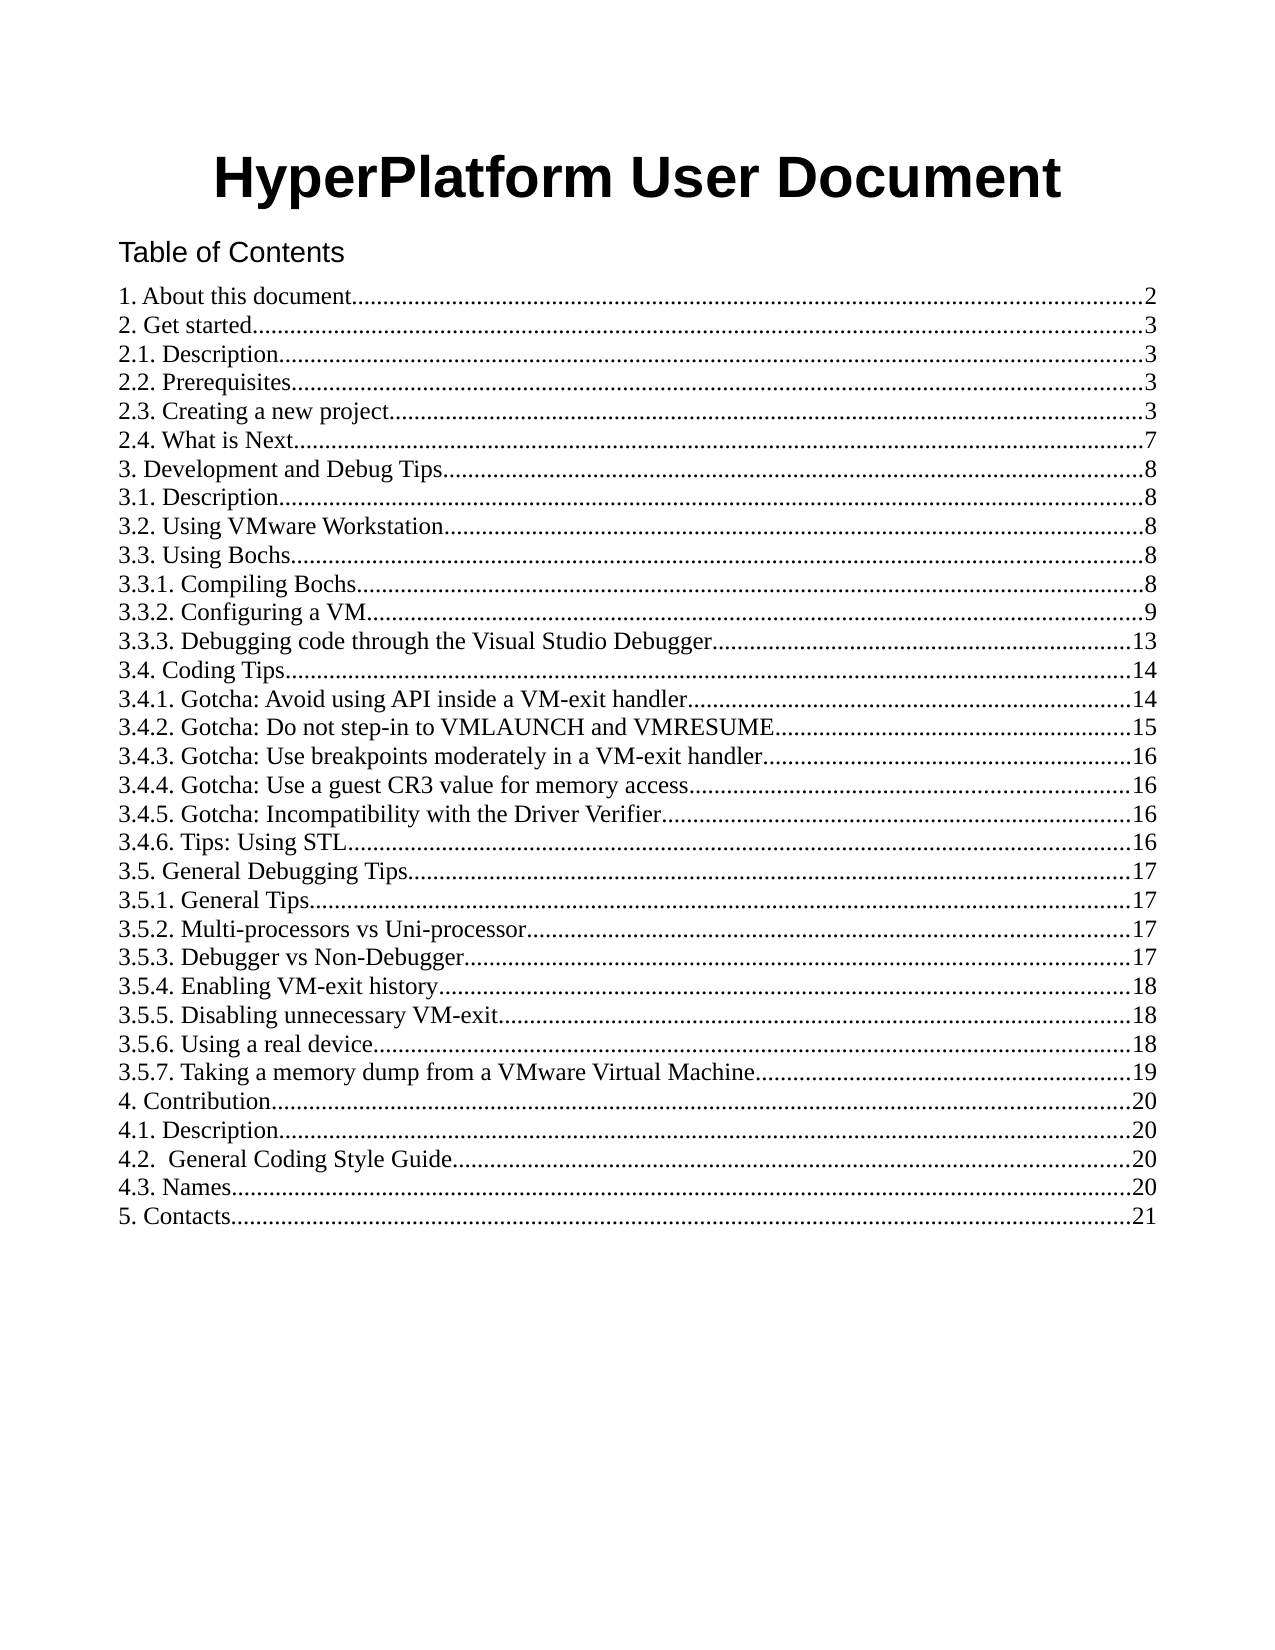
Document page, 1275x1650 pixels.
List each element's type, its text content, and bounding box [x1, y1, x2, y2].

text 3.3.2. Configuring a VM 9 [118, 597, 1157, 626]
text 2. Get started 3 [118, 310, 1157, 339]
text 3.4. Coding Tips 14 [118, 655, 1157, 684]
text 4.1. Description 20 [118, 1115, 1157, 1144]
text 2.3. Creating a new project 3 [118, 396, 1157, 425]
text 3. Development and Debug Tips 8 [118, 454, 1157, 482]
text 1. About this document 2 [118, 281, 1157, 310]
text 3.5.2. Multi-processors vs Uni-processor 17 [118, 914, 1157, 942]
text 3.1. Description 8 [118, 482, 1157, 511]
text 3.4.1. Gotcha: Avoid using API inside a VM-exit handler 14 [118, 684, 1157, 712]
text 3.5. General Debugging Tips 17 [118, 856, 1157, 885]
text 3.4.6. Tips: Using STL 16 [118, 827, 1157, 856]
text 2.1. Description 3 [118, 339, 1157, 367]
text 3.5.6. Using a real device 18 [118, 1029, 1157, 1057]
text 3.5.1. General Tips 17 [118, 885, 1157, 914]
text 5. Contacts 21 [118, 1201, 1157, 1230]
text 3.5.5. Disabling unnecessary VM-exit 18 [118, 1000, 1157, 1029]
text 3.3.3. Debugging code through the Visual Studio Debugger 13 [118, 626, 1157, 655]
text 3.5.3. Debugger vs Non-Debugger 17 [118, 942, 1157, 971]
text 2.4. What is Next 7 [118, 425, 1157, 454]
text 3.4.2. Gotcha: Do not step-in to VMLAUNCH and VMRESUME 15 [118, 712, 1157, 741]
text 4.2. General Coding Style Guide 20 [118, 1144, 1157, 1172]
subtitle Table of Contents [118, 235, 1157, 269]
text 4. Contribution 20 [118, 1086, 1157, 1115]
text 3.3. Using Bochs 8 [118, 540, 1157, 569]
text 3.5.7. Taking a memory dump from a VMware Virtual Machine 19 [118, 1057, 1157, 1086]
text 3.4.4. Gotcha: Use a guest CR3 value for memory access 16 [118, 770, 1157, 799]
title HyperPlatform User Document [118, 143, 1157, 210]
text 3.2. Using VMware Workstation 8 [118, 511, 1157, 540]
text 3.3.1. Compiling Bochs 8 [118, 569, 1157, 597]
text 3.4.3. Gotcha: Use breakpoints moderately in a VM-exit handler 16 [118, 741, 1157, 770]
text 3.5.4. Enabling VM-exit history 18 [118, 971, 1157, 1000]
text 4.3. Names 20 [118, 1172, 1157, 1201]
text 3.4.5. Gotcha: Incompatibility with the Driver Verifier 16 [118, 799, 1157, 827]
text 2.2. Prerequisites 3 [118, 367, 1157, 396]
